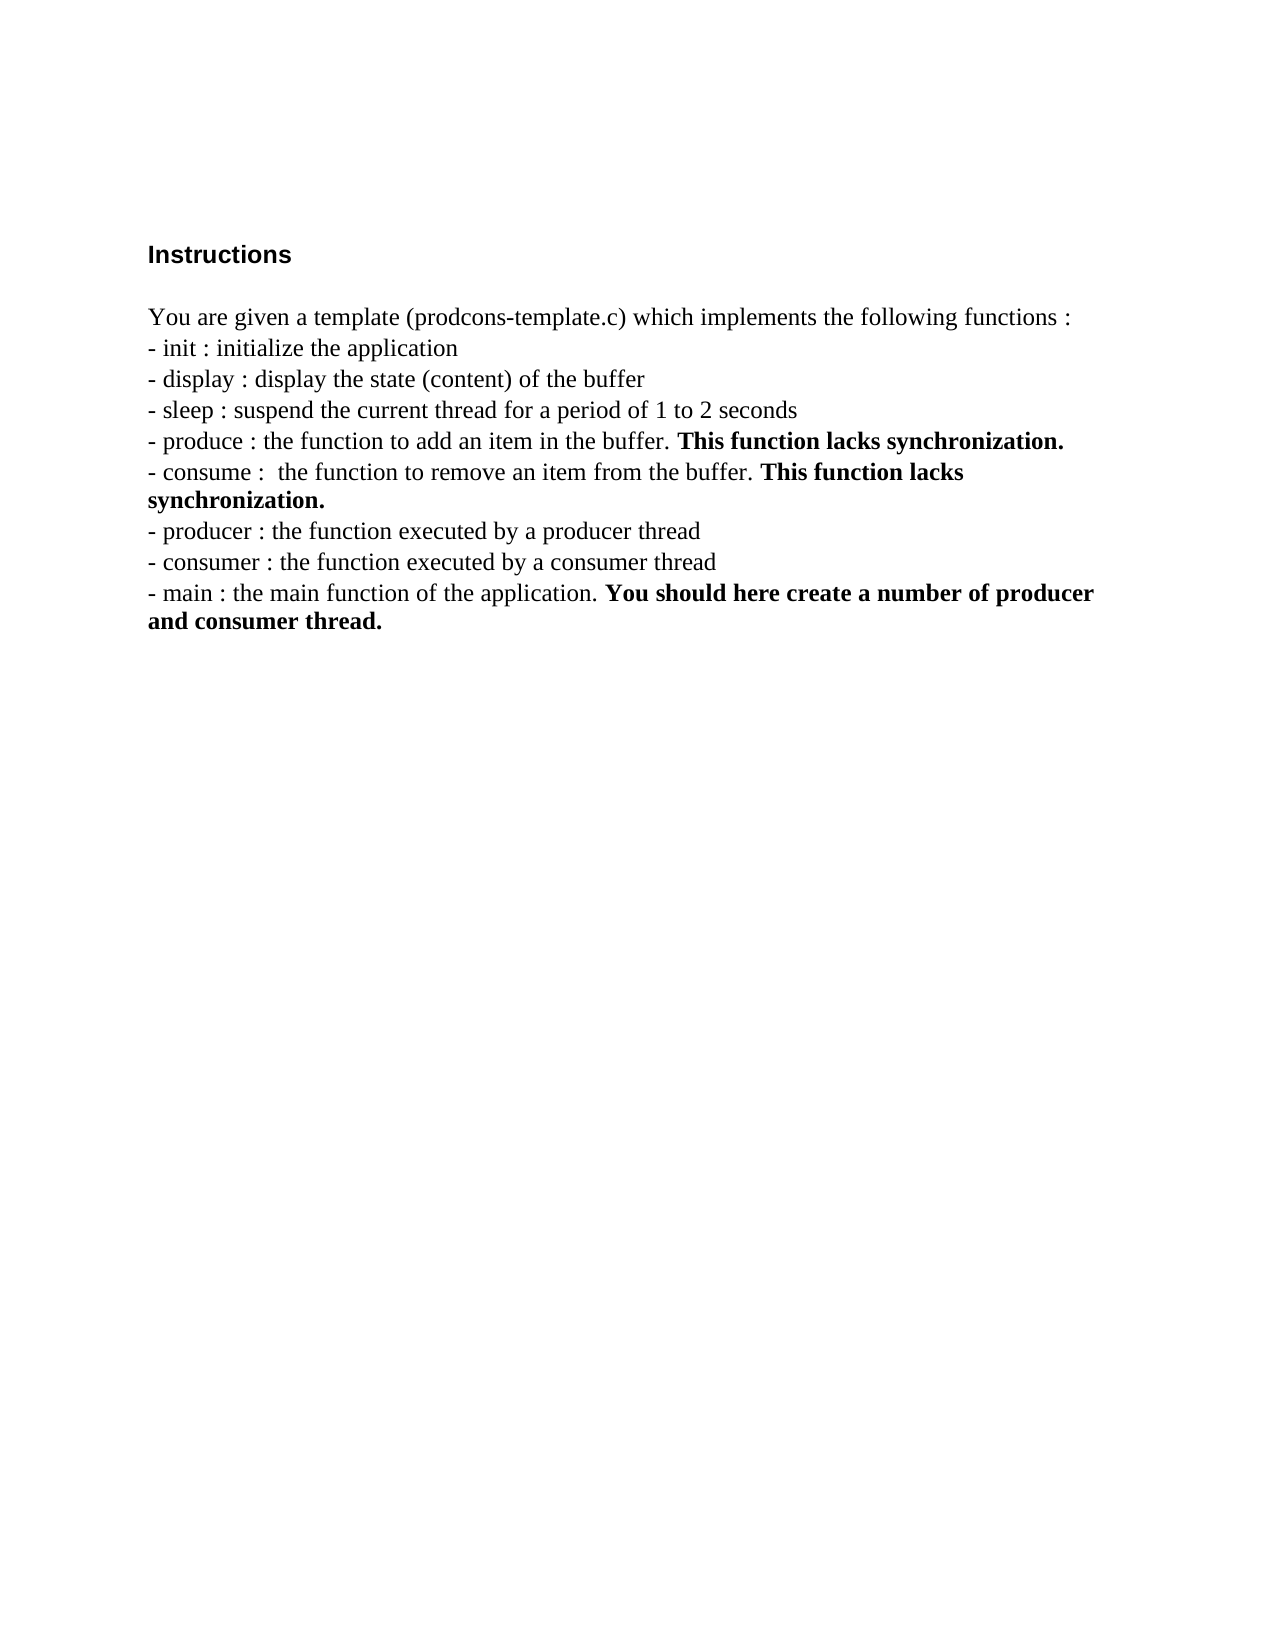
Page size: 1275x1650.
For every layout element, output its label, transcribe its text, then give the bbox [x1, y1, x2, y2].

subtitle - display : display the state (content) of the buffer [148, 365, 1127, 393]
subtitle You are given a template (prodcons-template.c) which implements the following functions : [148, 303, 1127, 331]
subtitle - consume : the function to remove an item from the buffer. This function lacks synchronization. [148, 458, 1127, 514]
subtitle - init : initialize the application [148, 334, 1127, 362]
subtitle Instructions [148, 241, 1127, 269]
subtitle - producer : the function executed by a producer thread [148, 517, 1127, 545]
subtitle - produce : the function to add an item in the buffer. This function lacks synchronization. [148, 427, 1127, 455]
subtitle - main : the main function of the application. You should here create a number of producer and consumer thread. [148, 579, 1127, 635]
subtitle - sleep : suspend the current thread for a period of 1 to 2 seconds [148, 396, 1127, 424]
subtitle - consumer : the function executed by a consumer thread [148, 548, 1127, 576]
